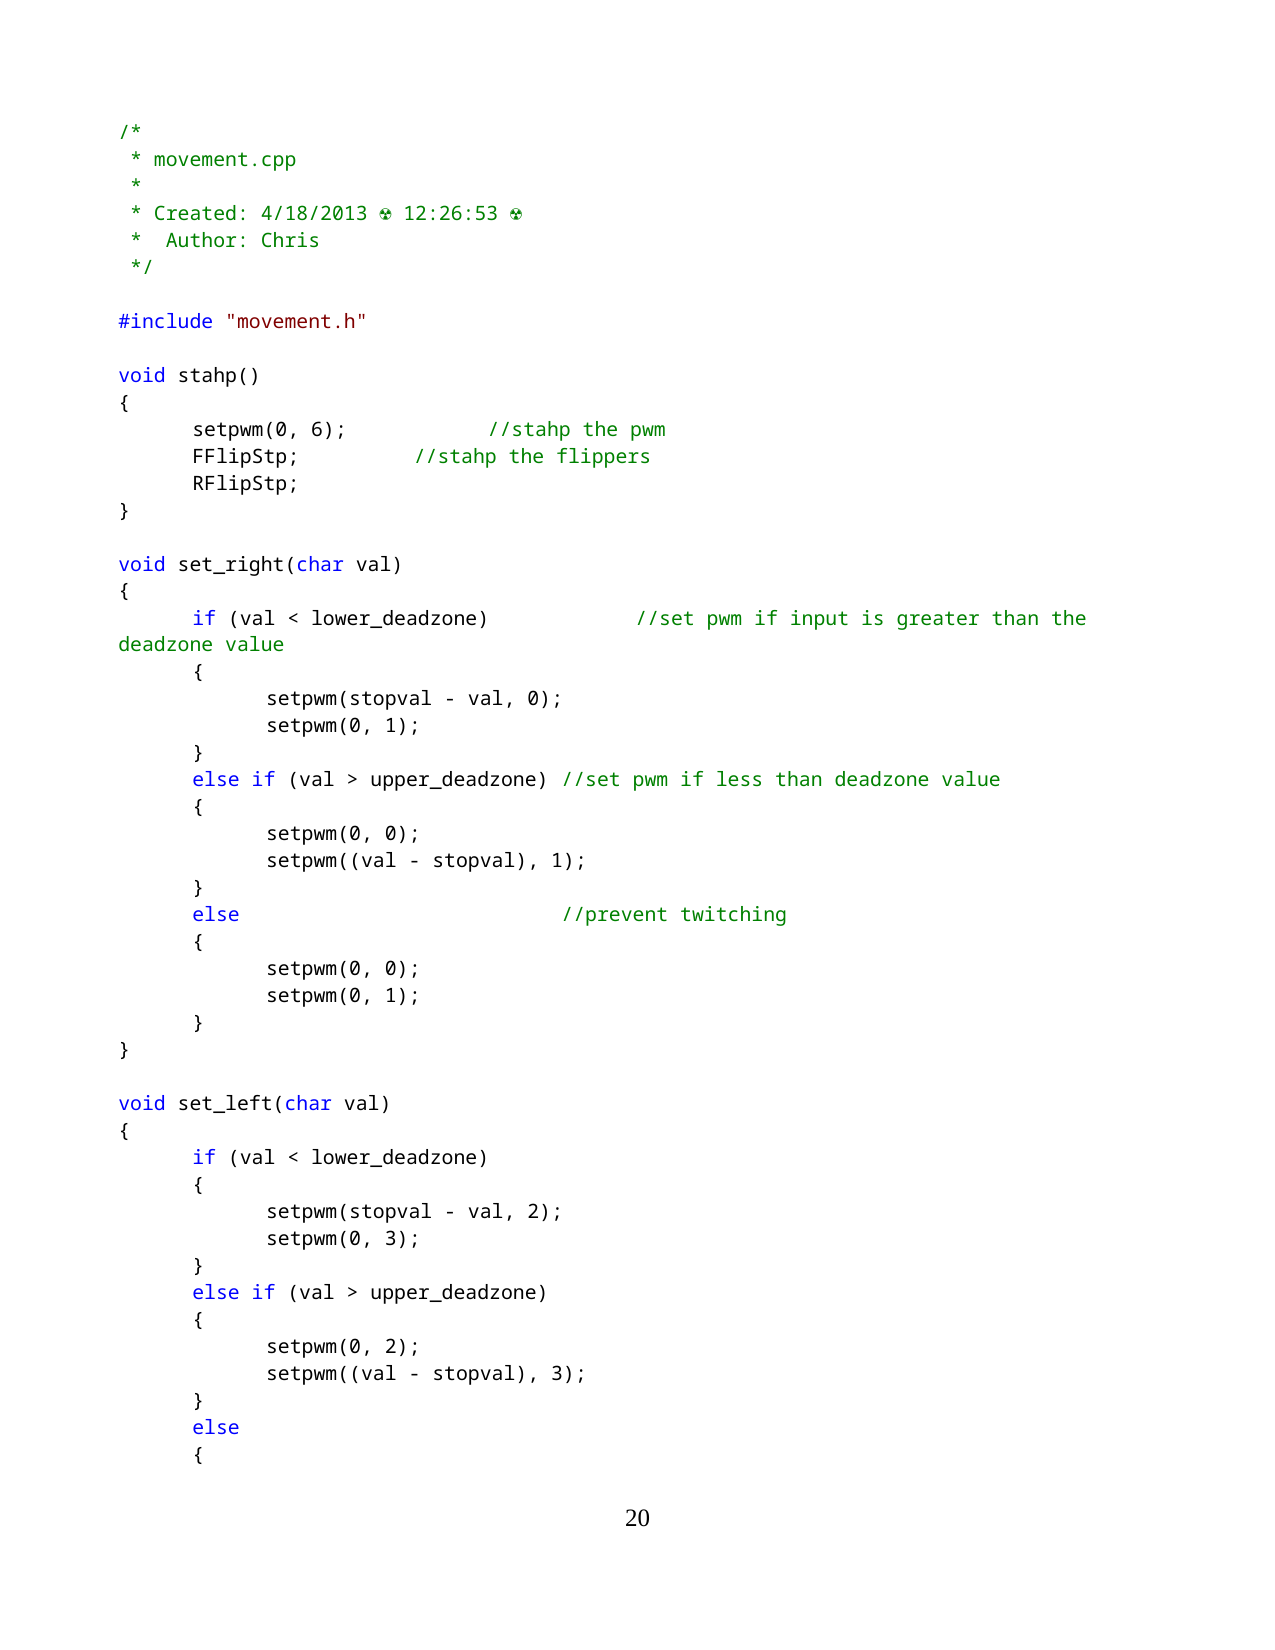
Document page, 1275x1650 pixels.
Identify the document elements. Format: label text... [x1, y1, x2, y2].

text setpwm(0, 2); [118, 1332, 1157, 1359]
text setpwm(0, 3); [118, 1224, 1157, 1251]
text void set_left(char val) [118, 1089, 1157, 1116]
text /* [118, 118, 1157, 145]
text setpwm(0, 0); [118, 954, 1157, 981]
text else if (val > upper_deadzone) [118, 1278, 1157, 1305]
text * Author: Chris [118, 226, 1157, 253]
text setpwm(stopval - val, 0); [118, 685, 1157, 712]
text { [118, 577, 1157, 604]
text } [118, 1035, 1157, 1062]
text setpwm(stopval - val, 2); [118, 1197, 1157, 1224]
text } [118, 1251, 1157, 1278]
text setpwm(0, 0); [118, 819, 1157, 847]
text void stahp() [118, 361, 1157, 388]
text * movement.cpp [118, 145, 1157, 172]
text { [118, 1170, 1157, 1197]
text { [118, 927, 1157, 954]
text setpwm((val - stopval), 1); [118, 847, 1157, 873]
text { [118, 388, 1157, 415]
text setpwm(0, 1); [118, 981, 1157, 1008]
text { [118, 1305, 1157, 1332]
text { [118, 793, 1157, 819]
text else //prevent twitching [118, 901, 1157, 927]
text if (val < lower_deadzone) //set pwm if input is greater than the deadzone value [118, 604, 1157, 658]
text if (val < lower_deadzone) [118, 1143, 1157, 1170]
text RFlipStp; [118, 469, 1157, 496]
text */ [118, 253, 1157, 280]
text } [118, 873, 1157, 901]
text } [118, 1386, 1157, 1413]
text } [118, 496, 1157, 523]
text { [118, 658, 1157, 685]
text setpwm((val - stopval), 3); [118, 1359, 1157, 1386]
text #include "movement.h" [118, 307, 1157, 334]
text * [118, 172, 1157, 199]
text void set_right(char val) [118, 550, 1157, 577]
text else if (val > upper_deadzone) //set pwm if less than deadzone value [118, 766, 1157, 793]
text { [118, 1440, 1157, 1467]
text else [118, 1413, 1157, 1440]
text FFlipStp; //stahp the flippers [118, 442, 1157, 469]
text * Created: 4/18/2013 ☢ 12:26:53 ☢ [118, 199, 1157, 226]
text setpwm(0, 1); [118, 712, 1157, 739]
text setpwm(0, 6); //stahp the pwm [118, 415, 1157, 442]
text } [118, 739, 1157, 766]
text } [118, 1008, 1157, 1035]
text { [118, 1116, 1157, 1143]
